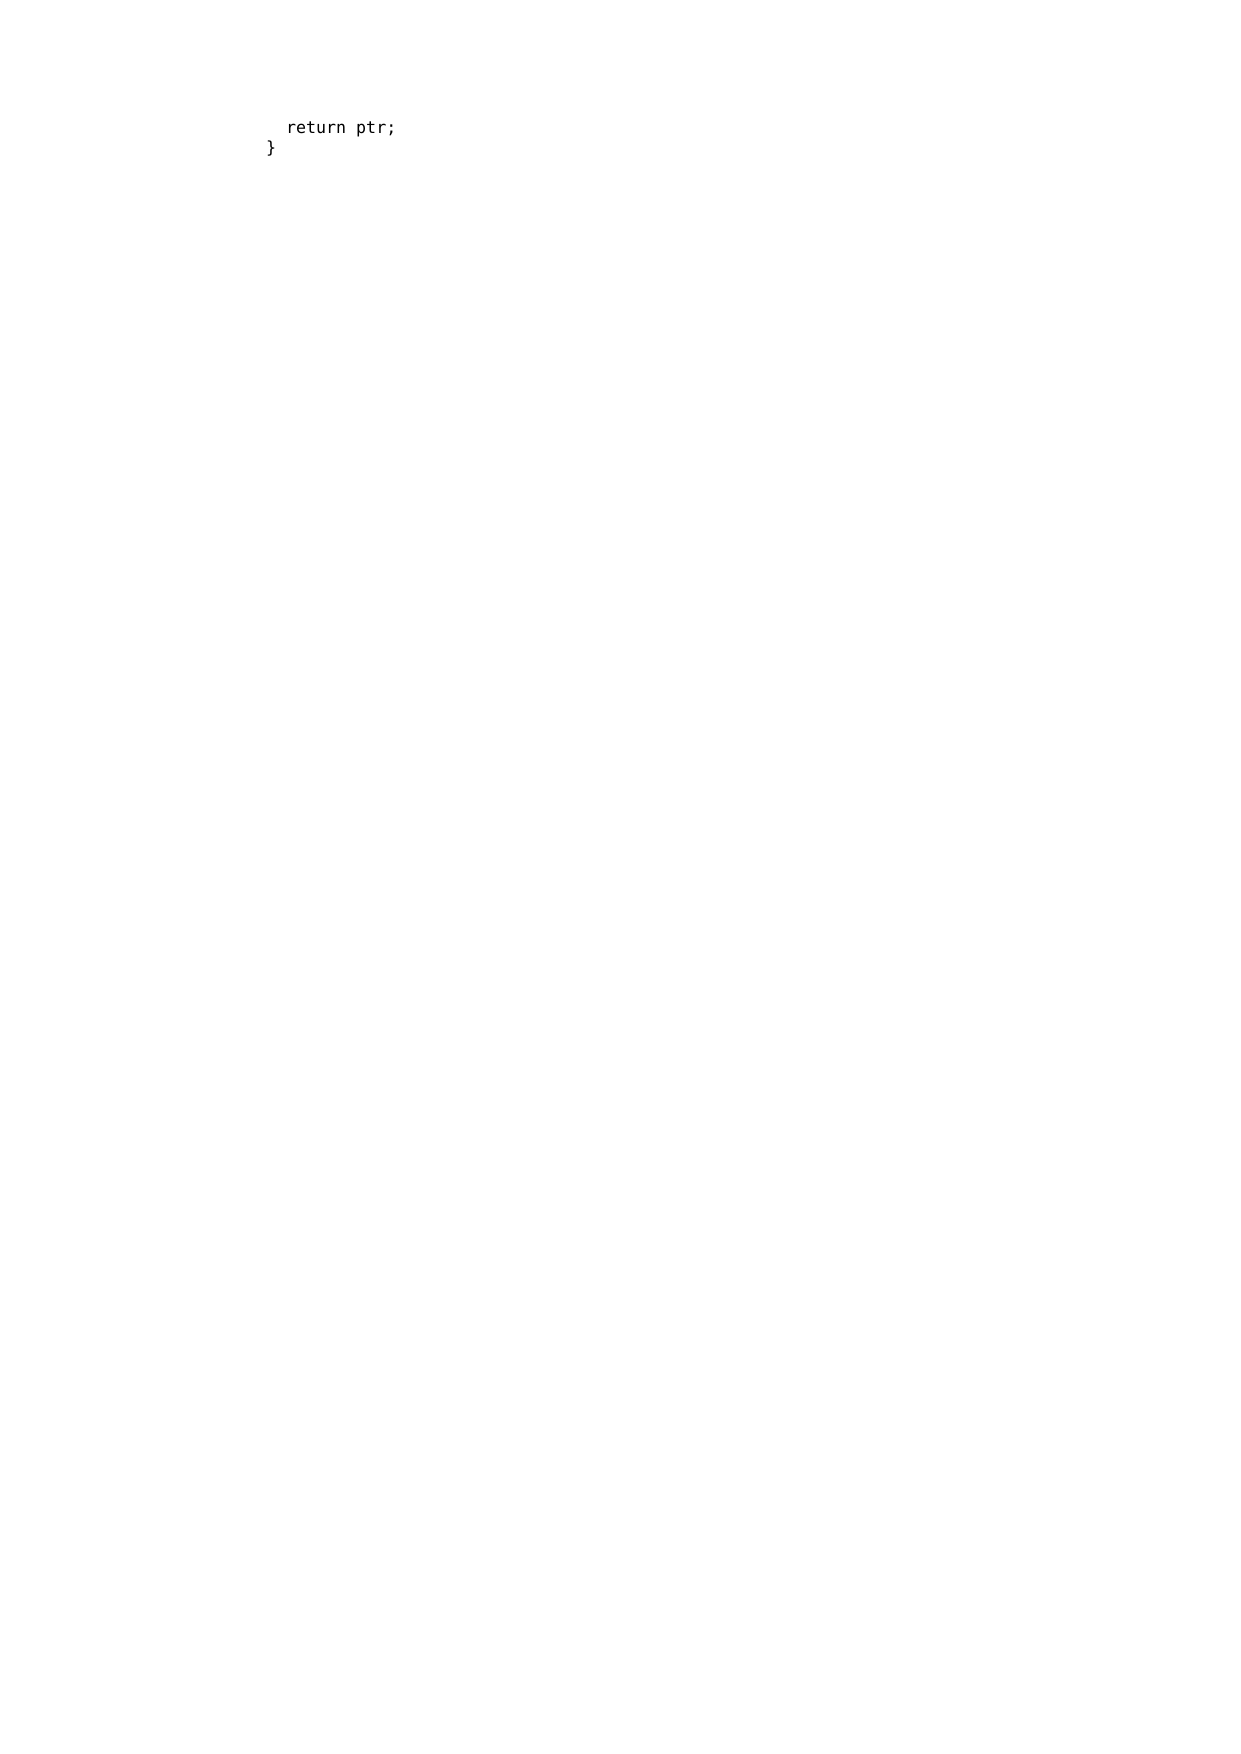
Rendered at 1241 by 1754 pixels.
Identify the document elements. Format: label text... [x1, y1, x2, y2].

text } [266, 137, 972, 157]
text return ptr; [266, 118, 972, 137]
